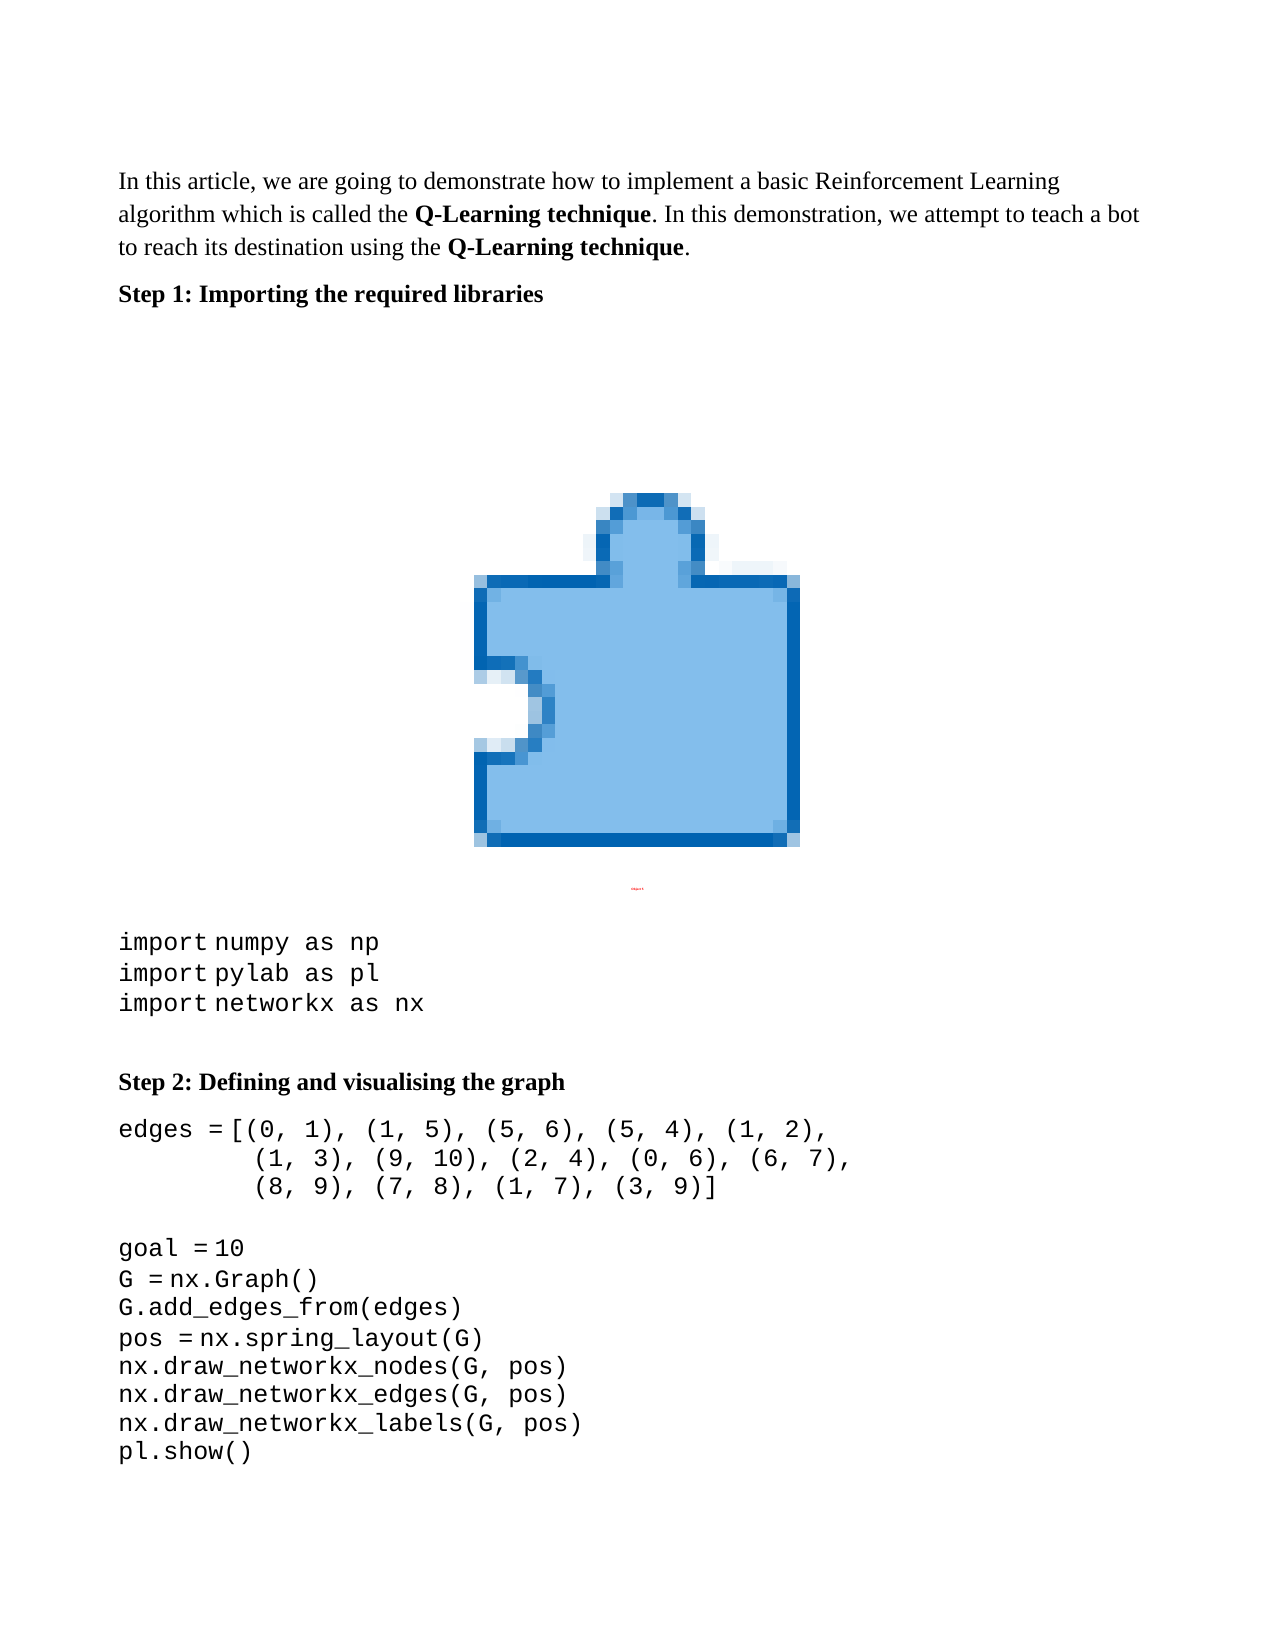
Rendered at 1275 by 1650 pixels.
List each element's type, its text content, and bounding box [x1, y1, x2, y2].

text Step 2: Defining and visualising the graph [118, 1067, 1157, 1096]
table_header import numpy as np import pylab as pl import networkx as nx [118, 927, 433, 1019]
text In this article, we are going to demonstrate how to implement a basic Reinforcement Learning algorithm which is called the Q-Learning technique. In this demonstration, we attempt to teach a bot to reach its destination using the Q-Learning technique. [118, 166, 1157, 261]
text Step 1: Importing the required libraries [118, 279, 1157, 308]
table_header edges = [(0, 1), (1, 5), (5, 6), (5, 4), (1, 2), (1, 3), (9, 10), (2, 4), (0, 6), (6, 7), (8, 9), (7, 8), (1, 7), (3, 9)] goal = 10 G = nx.Graph() G.add_edges_from(edges) pos = nx.spring_layout(G) nx.draw_networkx_nodes(G, pos) nx.draw_networkx_edges(G, pos) nx.draw_networkx_labels(G, pos) pl.show() [118, 1115, 876, 1467]
